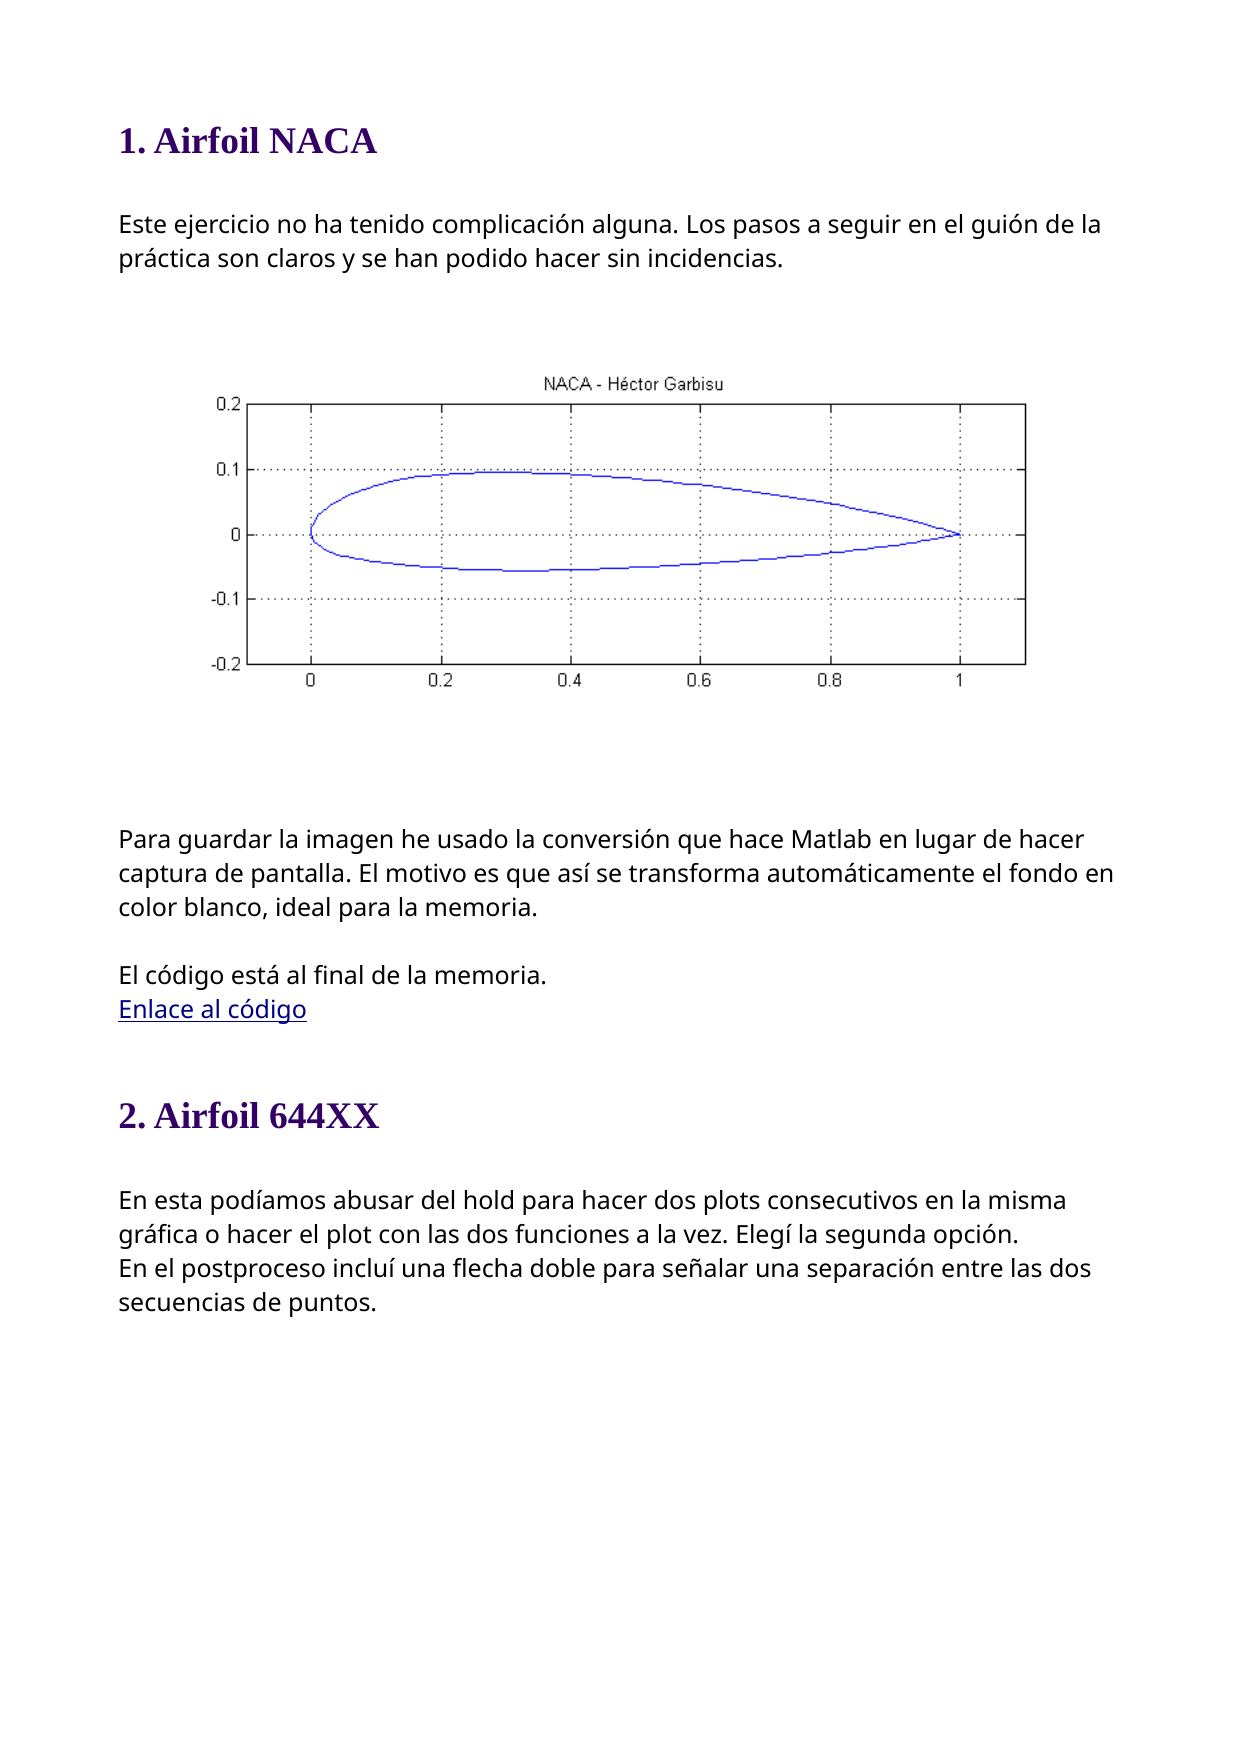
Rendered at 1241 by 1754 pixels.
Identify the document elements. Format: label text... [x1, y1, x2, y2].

text Para guardar la imagen he usado la conversión que hace Matlab en lugar de hacer captura de pantalla. El motivo es que así se transforma automáticamente el fondo en color blanco, ideal para la memoria. [118, 821, 1122, 923]
text 1. Airfoil NACA [118, 118, 1122, 161]
text 2. Airfoil 644XX [118, 1094, 1122, 1137]
text En el postproceso incluí una flecha doble para señalar una separación entre las dos secuencias de puntos. [118, 1251, 1122, 1319]
text En esta podíamos abusar del hold para hacer dos plots consecutivos en la misma gráfica o hacer el plot con las dos funciones a la vez. Elegí la segunda opción. [118, 1182, 1122, 1251]
text Este ejercicio no ha tenido complicación alguna. Los pasos a seguir en el guión de la práctica son claros y se han podido hacer sin incidencias. [118, 207, 1122, 275]
picture [116, 297, 1121, 788]
text Enlace al código [118, 992, 1122, 1026]
text El código está al final de la memoria. [118, 958, 1122, 992]
